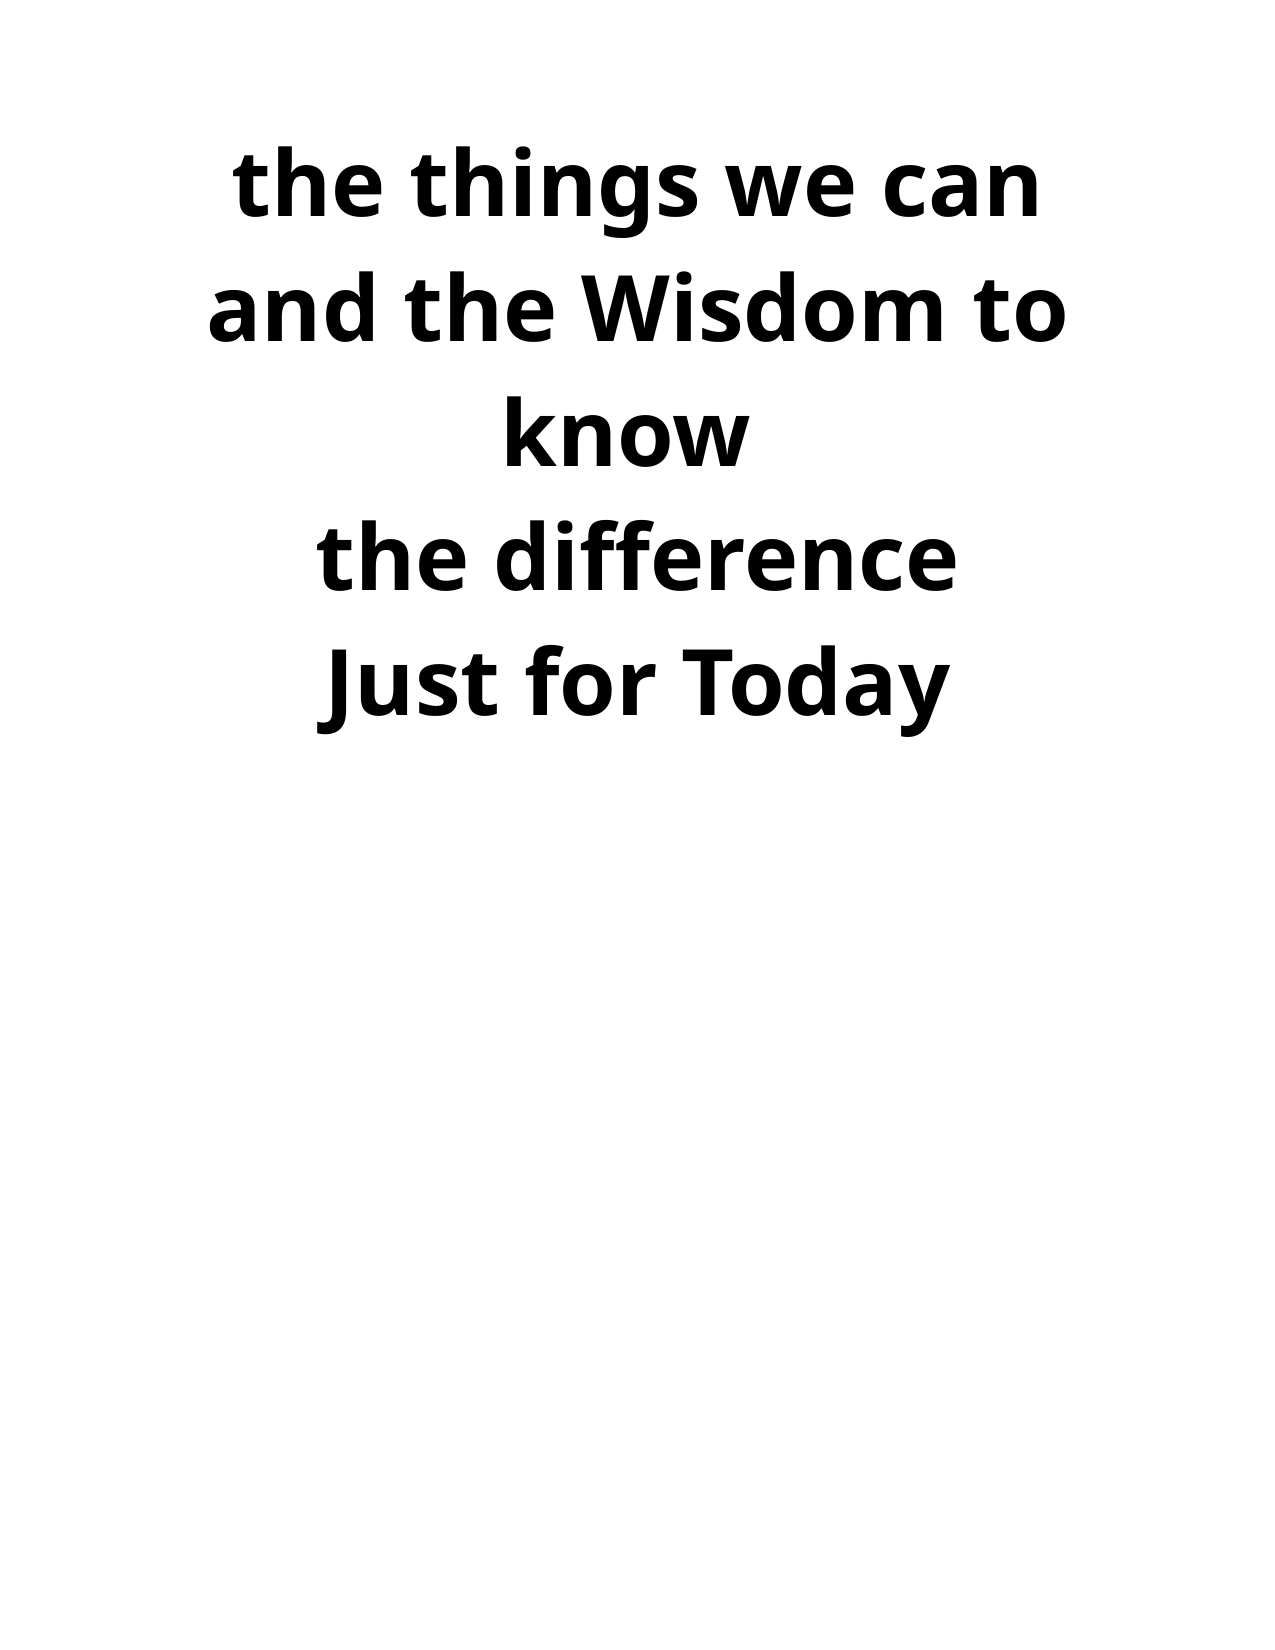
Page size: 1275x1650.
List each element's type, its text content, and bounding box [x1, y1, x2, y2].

text the difference [118, 493, 1157, 618]
text the things we can [118, 118, 1157, 243]
text and the Wisdom to know [118, 243, 1157, 493]
text Just for Today [118, 618, 1157, 743]
